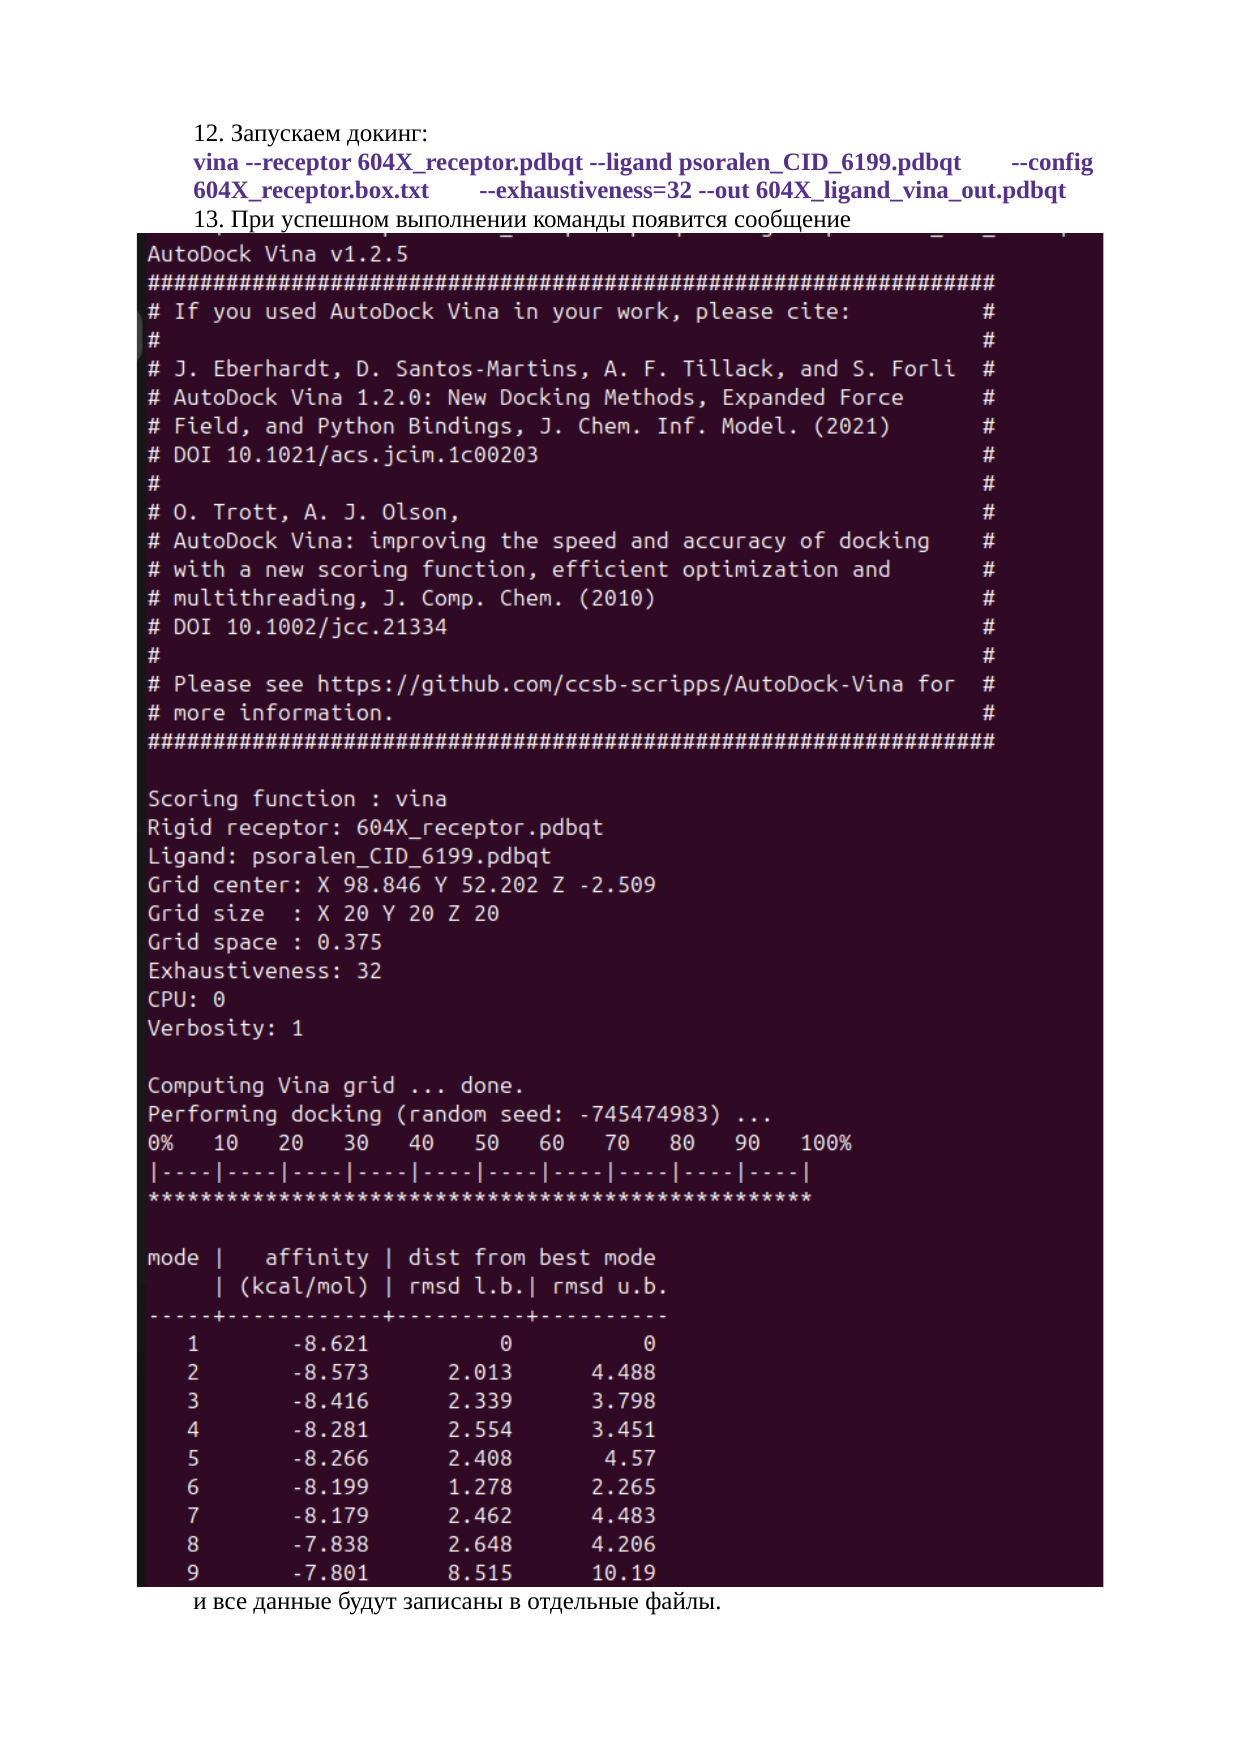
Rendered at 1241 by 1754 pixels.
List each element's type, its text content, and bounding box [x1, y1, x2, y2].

picture [136, 233, 1104, 1587]
list vina --receptor 604X_receptor.pdbqt --ligand psoralen_CID_6199.pdbqt --config 604X_receptor.box.txt --exhaustiveness=32 --out 604X_ligand_vina_out.pdbqt [156, 147, 1122, 204]
list и все данные будут записаны в отдельные файлы. [156, 233, 1122, 1615]
list 12. Запускаем докинг: [156, 118, 1122, 147]
list 13. При успешном выполнении команды появится сообщение [156, 204, 1122, 233]
